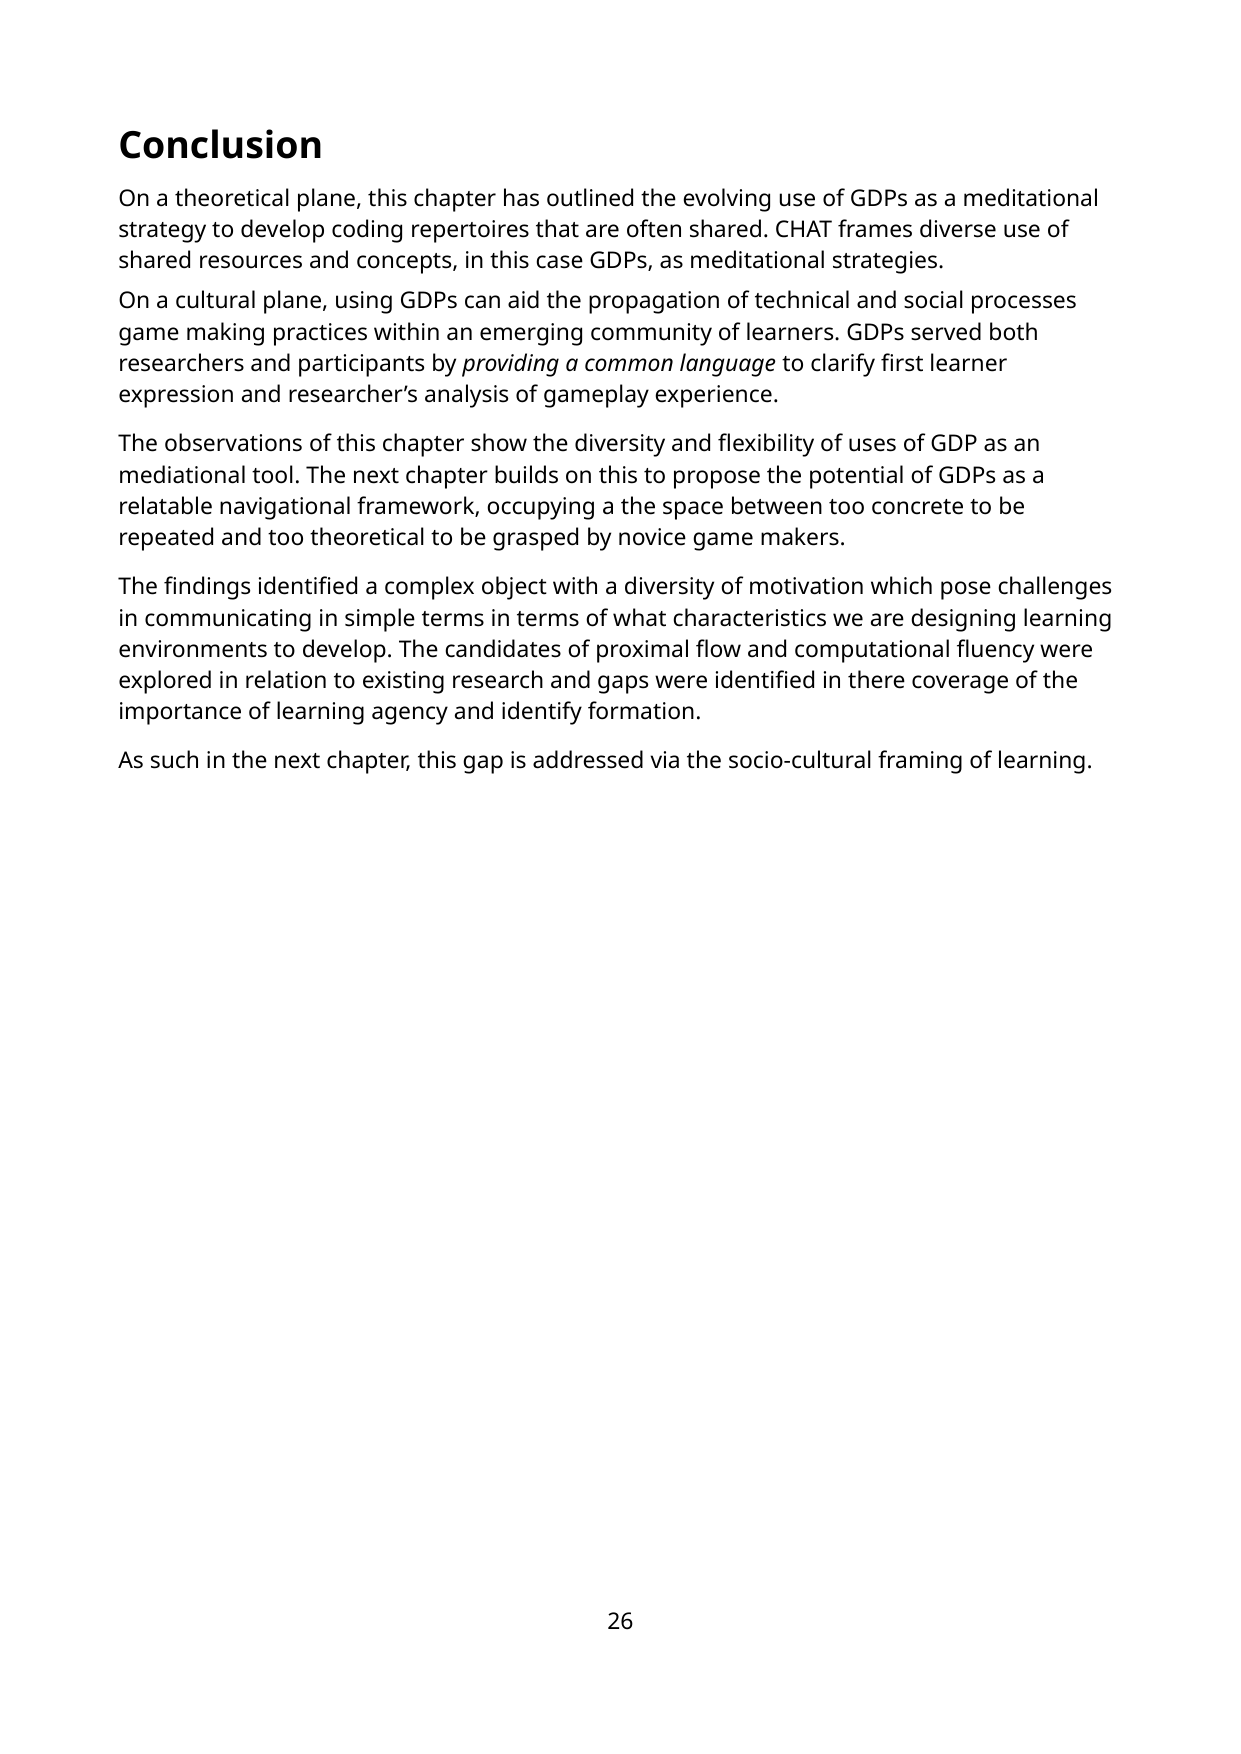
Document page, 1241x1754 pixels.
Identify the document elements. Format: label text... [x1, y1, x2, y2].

text The findings identified a complex object with a diversity of motivation which pose challenges in communicating in simple terms in terms of what characteristics we are designing learning environments to develop. The candidates of proximal flow and computational fluency were explored in relation to existing research and gaps were identified in there coverage of the importance of learning agency and identify formation. [118, 570, 1122, 726]
text On a cultural plane, using GDPs can aid the propagation of technical and social processes game making practices within an emerging community of learners. GDPs served both researchers and participants by providing a common language to clarify first learner expression and researcher’s analysis of gameplay experience. [118, 284, 1122, 409]
text The observations of this chapter show the diversity and flexibility of uses of GDP as an mediational tool. The next chapter builds on this to propose the potential of GDPs as a relatable navigational framework, occupying a the space between too concrete to be repeated and too theoretical to be grasped by novice game makers. [118, 427, 1122, 552]
text On a theoretical plane, this chapter has outlined the evolving use of GDPs as a meditational strategy to develop coding repertoires that are often shared. CHAT frames diverse use of shared resources and concepts, in this case GDPs, as meditational strategies. [118, 182, 1122, 275]
subtitle Conclusion [118, 118, 1122, 169]
text As such in the next chapter, this gap is addressed via the socio-cultural framing of learning. [118, 744, 1122, 776]
